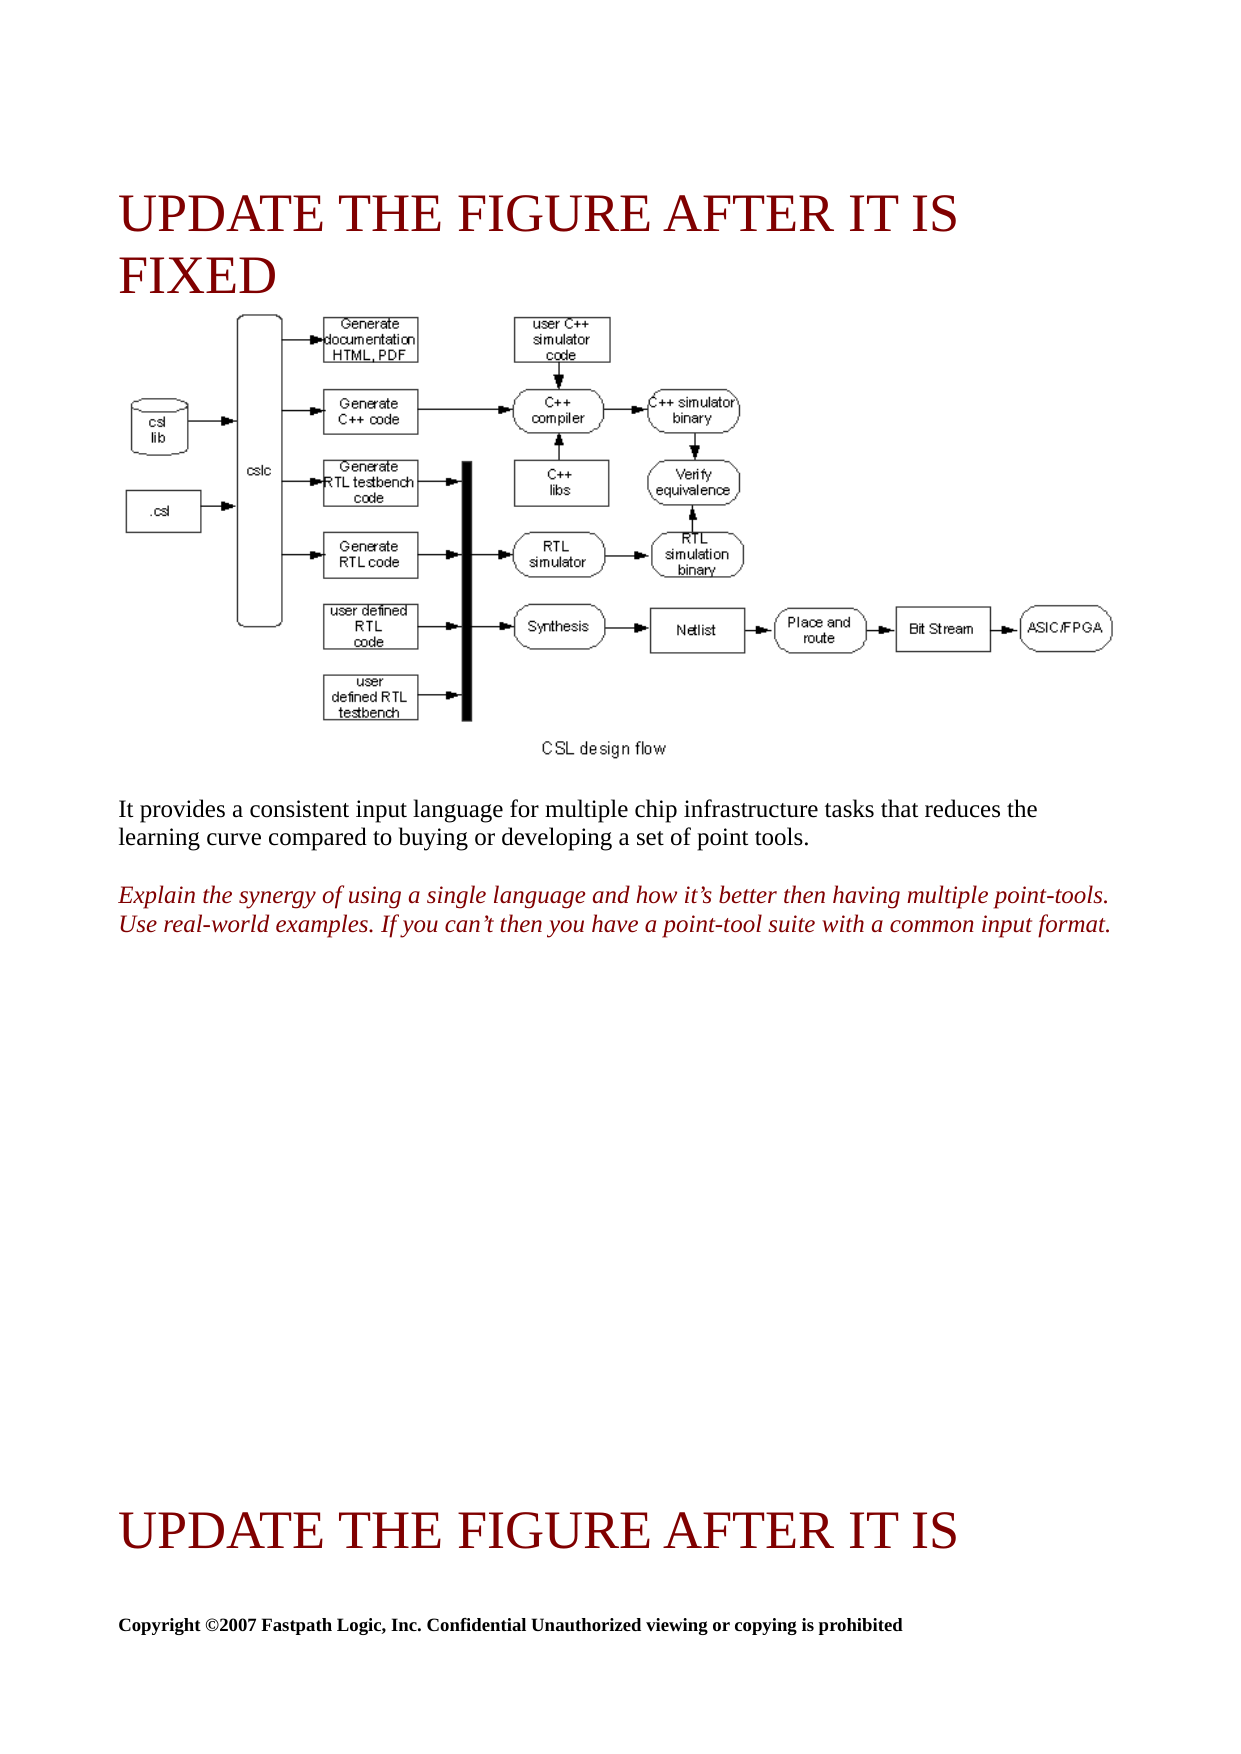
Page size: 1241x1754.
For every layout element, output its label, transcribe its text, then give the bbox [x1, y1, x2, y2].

text UPDATE THE FIGURE AFTER IT IS FIXED [118, 180, 1122, 305]
text Explain the synergy of using a single language and how it’s better then having multiple point-tools. Use real-world examples. If you can’t then you have a point-tool suite with a common input format. [118, 880, 1122, 937]
text UPDATE THE FIGURE AFTER IT IS [118, 1498, 1122, 1560]
picture [118, 305, 1122, 765]
text It provides a consistent input language for multiple chip infrastructure tasks that reduces the learning curve compared to buying or developing a set of point tools. [118, 794, 1122, 851]
